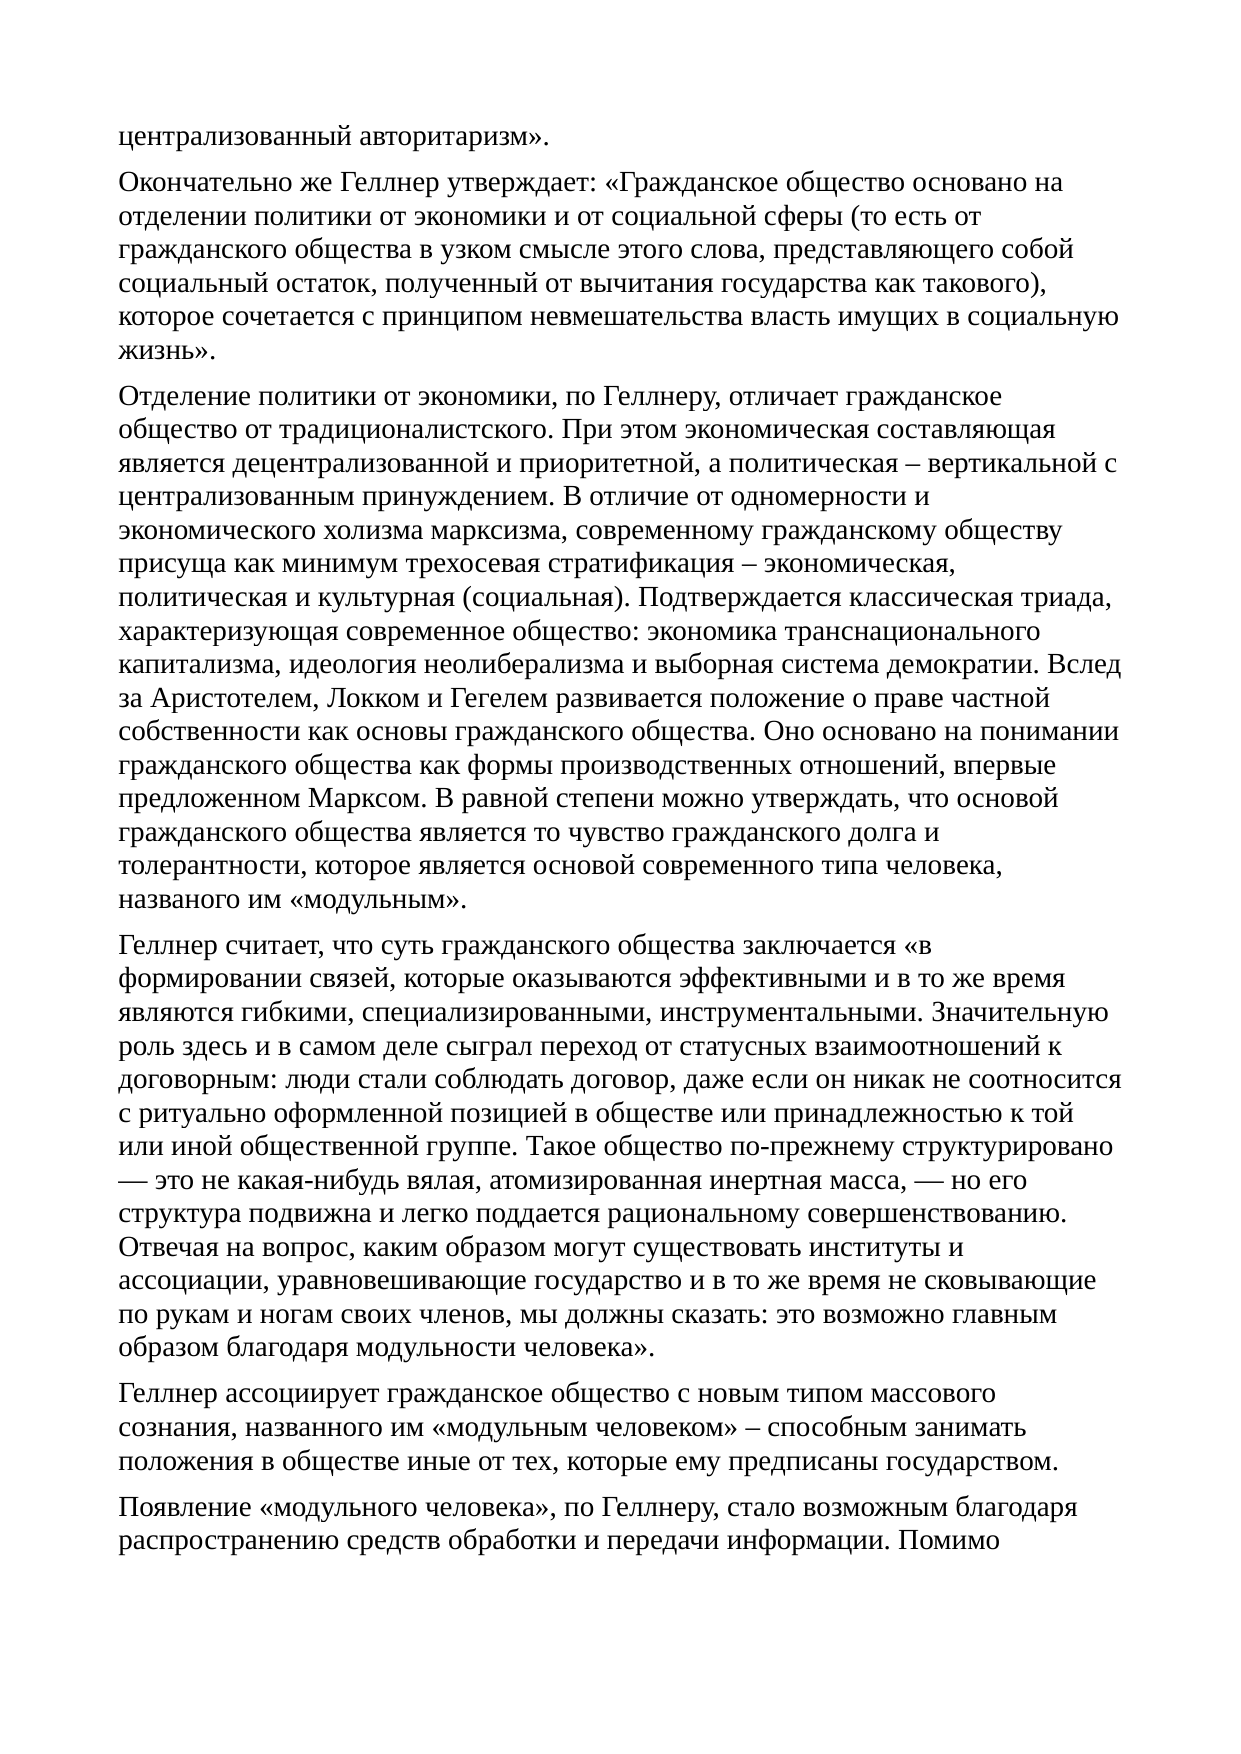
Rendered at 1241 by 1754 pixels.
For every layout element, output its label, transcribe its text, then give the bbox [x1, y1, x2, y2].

text Окончательно же Геллнер утверждает: «Гражданское общество основано на отделении политики от экономики и от социальной сферы (то есть от гражданского общества в узком смысле этого слова, представляющего собой социальный остаток, полученный от вычитания государства как такового), которое сочетается с принципом невмешательства власть имущих в социальную жизнь». [118, 164, 1122, 365]
text Отделение политики от экономики, по Геллнеру, отличает гражданское общество от традиционалистского. При этом экономическая составляющая является децентрализованной и приоритетной, а политическая – вертикальной с централизованным принуждением. В отличие от одномерности и экономического холизма марксизма, современному гражданскому обществу присуща как минимум трехосевая стратификация – экономическая, политическая и культурная (социальная). Подтверждается классическая триада, характеризующая современное общество: экономика транснационального капитализма, идеология неолиберализма и выборная система демократии. Вслед за Аристотелем, Локком и Гегелем развивается положение о праве частной собственности как основы гражданского общества. Оно основано на понимании гражданского общества как формы производственных отношений, впервые предложенном Марксом. В равной степени можно утверждать, что основой гражданского общества является то чувство гражданского долга и толерантности, которое является основой современного типа человека, названого им «модульным». [118, 378, 1122, 914]
text Геллнер считает, что суть гражданского общества заключается «в формировании связей, которые оказываются эффективными и в то же время являются гибкими, специализированными, инстру­ментальными. Значительную роль здесь и в самом деле сыграл переход от статусных взаимоотношений к договорным: люди стали соблюдать договор, даже если он никак не соотносится с ритуально оформленной позицией в обществе или принад­лежностью к той или иной общественной группе. Такое обще­ство по-прежнему структурировано — это не какая-нибудь вя­лая, атомизированная инертная масса, — но его структура по­движна и легко поддается рациональному совершенствованию. Отвечая на вопрос, каким образом могут существовать инсти­туты и ассоциации, уравновешивающие государство и в то же время не сковывающие по рукам и ногам своих членов, мы должны сказать: это возможно главным образом благодаря модульности человека». [118, 927, 1122, 1363]
text Появление «модульного человека», по Геллнеру, стало возможным благодаря распространению средств обработки и передачи информации. Помимо [118, 1489, 1122, 1556]
text Геллнер ассоциирует гражданское общество с новым типом массового сознания, названного им «модульным человеком» – способным занимать положения в обществе иные от тех, которые ему предписаны государством. [118, 1376, 1122, 1476]
text централизованный авторитаризм». [118, 118, 1122, 152]
